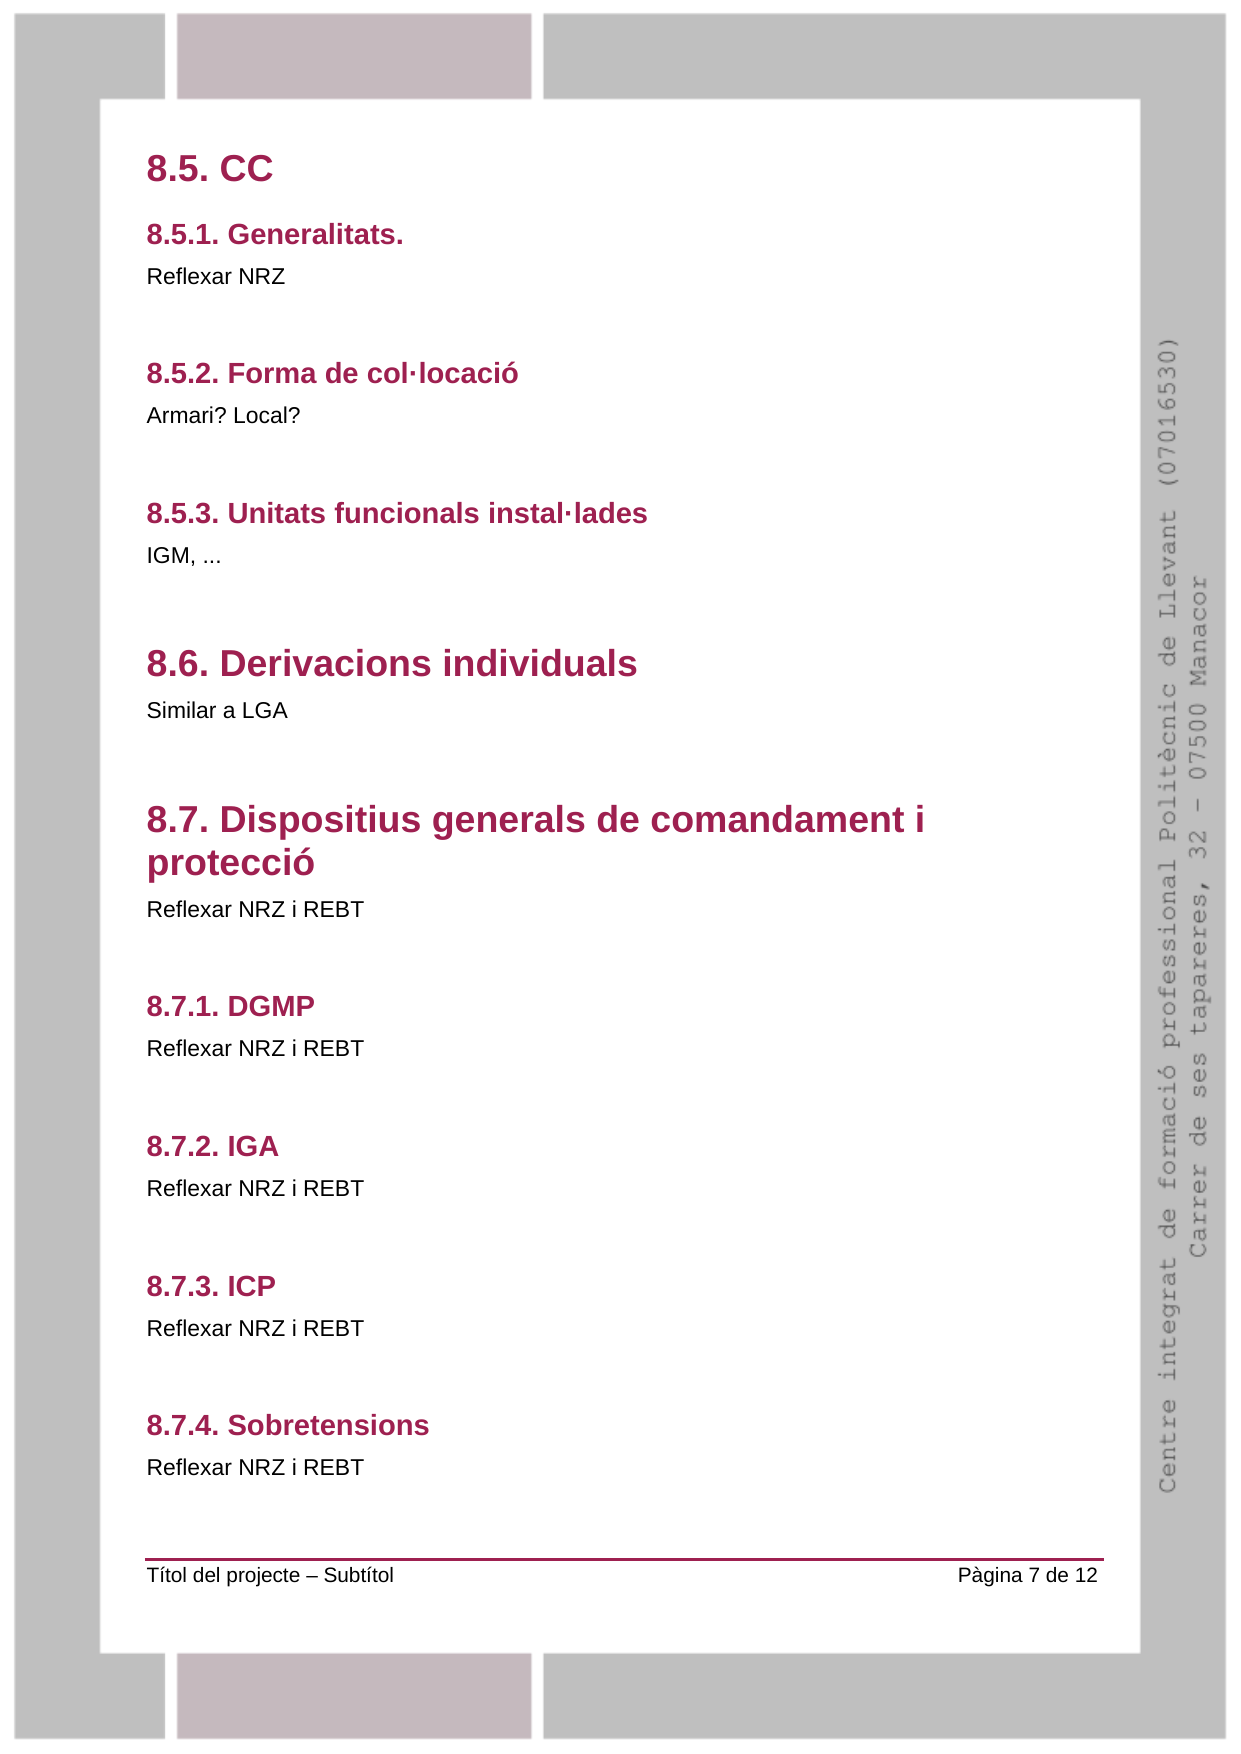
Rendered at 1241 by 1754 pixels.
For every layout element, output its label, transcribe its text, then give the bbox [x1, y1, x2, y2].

text Reflexar NRZ [146, 263, 1098, 289]
subtitle 8.7.2. IGA [146, 1129, 1098, 1162]
text IGM, ... [146, 542, 1098, 568]
text Reflexar NRZ i REBT [146, 1175, 1098, 1201]
subtitle 8.5. CC [146, 146, 1098, 189]
subtitle 8.5.2. Forma de col·locació [146, 356, 1098, 390]
text Reflexar NRZ i REBT [146, 1314, 1098, 1341]
subtitle 8.7.3. ICP [146, 1268, 1098, 1302]
subtitle 8.7.4. Sobretensions [146, 1408, 1098, 1442]
subtitle 8.6. Derivacions individuals [146, 642, 1098, 685]
text Reflexar NRZ i REBT [146, 1035, 1098, 1062]
subtitle 8.7. Dispositius generals de comandament i protecció [146, 797, 1098, 883]
picture [0, 0, 1241, 1754]
subtitle 8.5.3. Unitats funcionals instal·lades [146, 496, 1098, 529]
text Similar a LGA [146, 697, 1098, 724]
text Reflexar NRZ i REBT [146, 1454, 1098, 1481]
subtitle 8.5.1. Generalitats. [146, 217, 1098, 250]
text Armari? Local? [146, 402, 1098, 429]
subtitle 8.7.1. DGMP [146, 989, 1098, 1023]
text Reflexar NRZ i REBT [146, 896, 1098, 922]
